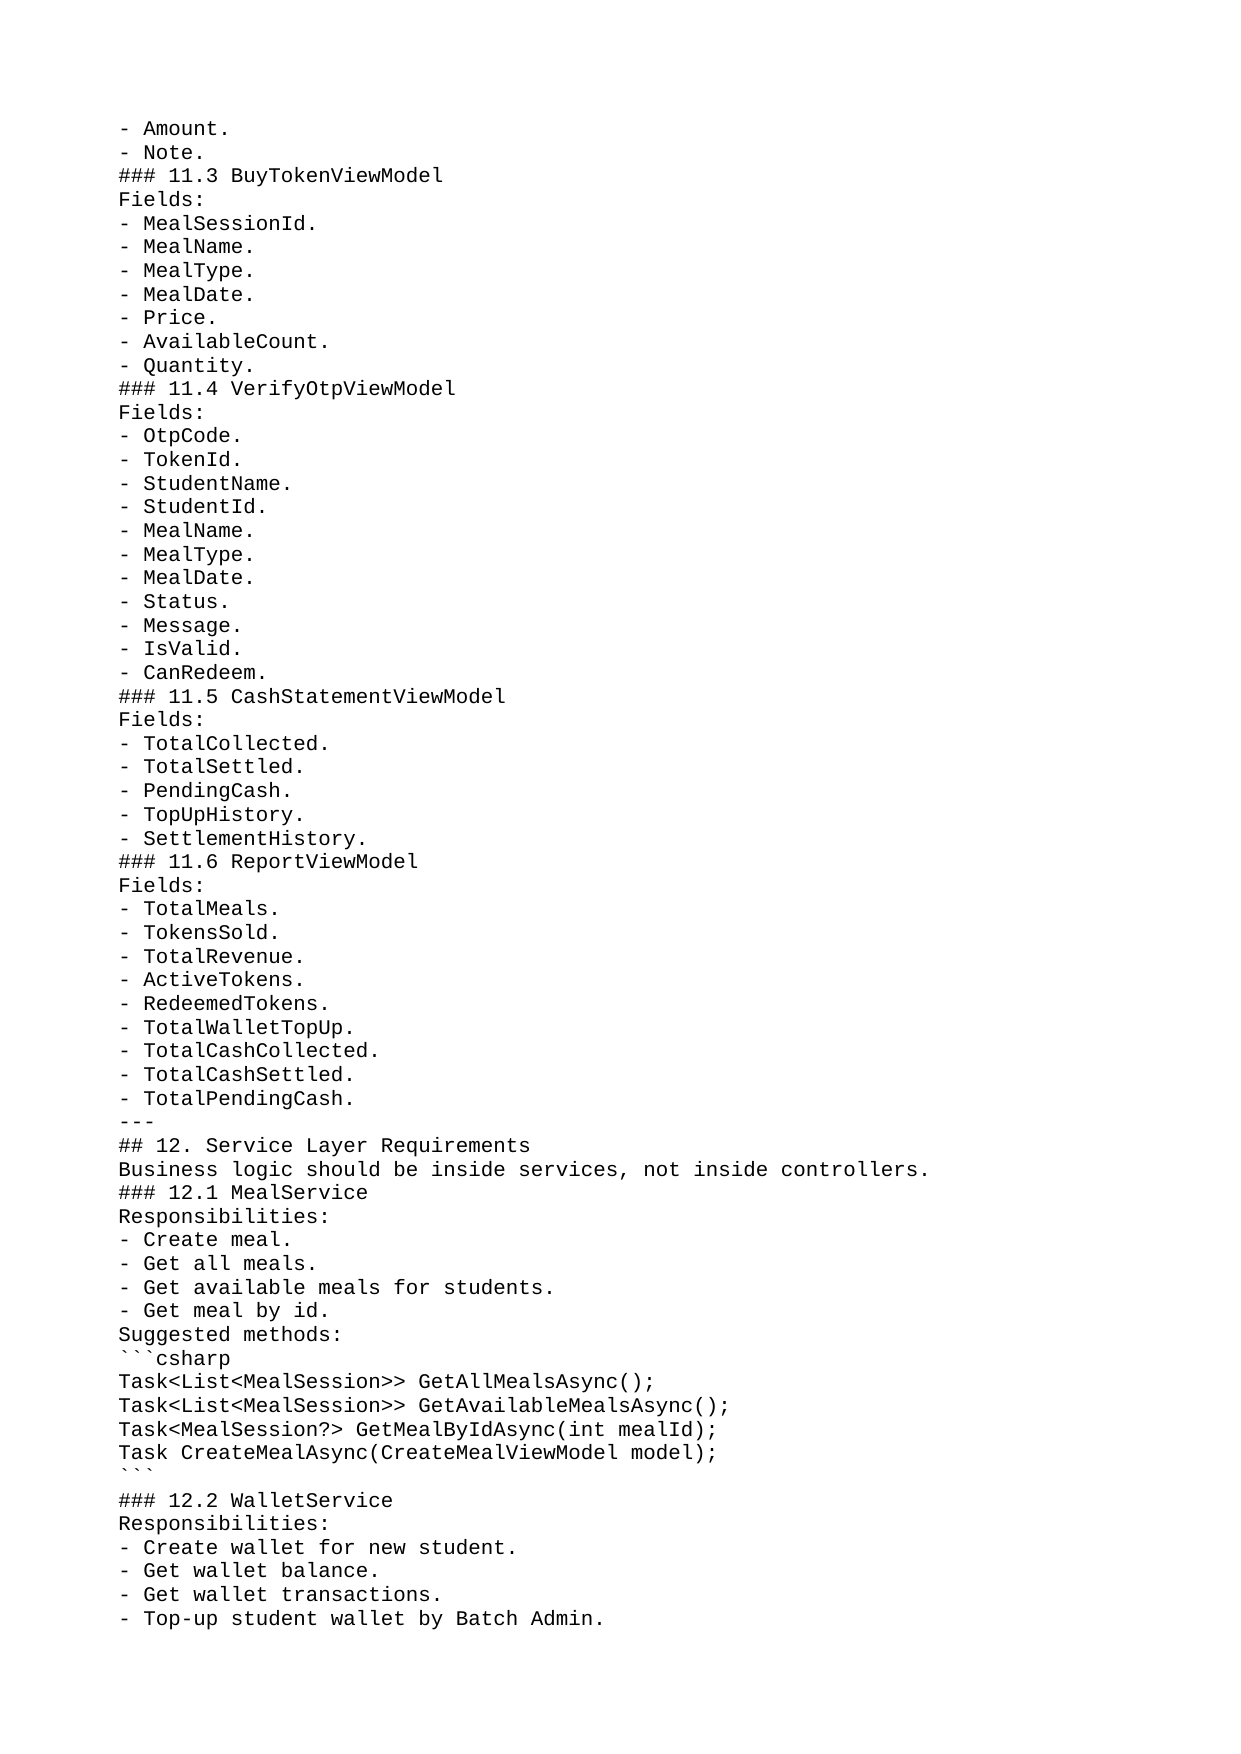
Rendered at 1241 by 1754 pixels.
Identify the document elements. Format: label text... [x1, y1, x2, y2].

text Task<MealSession?> GetMealByIdAsync(int mealId); [118, 1419, 1122, 1442]
text Responsibilities: [118, 1206, 1122, 1229]
text - Get all meals. [118, 1253, 1122, 1277]
text Task<List<MealSession>> GetAvailableMealsAsync(); [118, 1395, 1122, 1419]
text - Get available meals for students. [118, 1277, 1122, 1300]
text - TotalSettled. [118, 757, 1122, 780]
text - OtpCode. [118, 426, 1122, 449]
text ### 12.2 WalletService [118, 1489, 1122, 1513]
text - TopUpHistory. [118, 804, 1122, 827]
text - IsValid. [118, 638, 1122, 662]
text - MealDate. [118, 567, 1122, 591]
text --- [118, 1111, 1122, 1135]
text ```csharp [118, 1348, 1122, 1371]
text - Price. [118, 307, 1122, 331]
text - TotalCashSettled. [118, 1064, 1122, 1088]
text - MealSessionId. [118, 213, 1122, 236]
text ### 11.6 ReportViewModel [118, 851, 1122, 875]
text Business logic should be inside services, not inside controllers. [118, 1158, 1122, 1182]
text - Get wallet balance. [118, 1561, 1122, 1584]
text ### 11.4 VerifyOtpViewModel [118, 378, 1122, 402]
text Fields: [118, 189, 1122, 213]
text ### 11.3 BuyTokenViewModel [118, 165, 1122, 189]
text - TotalPendingCash. [118, 1088, 1122, 1111]
text - TokensSold. [118, 922, 1122, 946]
text Responsibilities: [118, 1513, 1122, 1537]
text - AvailableCount. [118, 331, 1122, 354]
text - MealType. [118, 260, 1122, 284]
text Fields: [118, 402, 1122, 426]
text Fields: [118, 709, 1122, 733]
text - SettlementHistory. [118, 827, 1122, 851]
text - ActiveTokens. [118, 969, 1122, 993]
text - Note. [118, 142, 1122, 165]
text - TotalCashCollected. [118, 1040, 1122, 1064]
text - Message. [118, 615, 1122, 638]
text - StudentId. [118, 496, 1122, 520]
text - MealName. [118, 236, 1122, 260]
text - TokenId. [118, 449, 1122, 473]
text - RedeemedTokens. [118, 993, 1122, 1017]
text - Get wallet transactions. [118, 1584, 1122, 1608]
text - Amount. [118, 118, 1122, 142]
text Fields: [118, 875, 1122, 898]
text ## 12. Service Layer Requirements [118, 1135, 1122, 1158]
text - TotalMeals. [118, 898, 1122, 922]
text - MealType. [118, 544, 1122, 567]
text - Status. [118, 591, 1122, 615]
text ``` [118, 1466, 1122, 1489]
text - TotalCollected. [118, 733, 1122, 757]
text - PendingCash. [118, 780, 1122, 804]
text - Create meal. [118, 1229, 1122, 1253]
text Suggested methods: [118, 1324, 1122, 1348]
text - Get meal by id. [118, 1300, 1122, 1324]
text - Quantity. [118, 354, 1122, 378]
text - TotalRevenue. [118, 946, 1122, 969]
text - Top-up student wallet by Batch Admin. [118, 1608, 1122, 1631]
text - TotalWalletTopUp. [118, 1017, 1122, 1040]
text ### 11.5 CashStatementViewModel [118, 686, 1122, 709]
text - MealName. [118, 520, 1122, 544]
text Task CreateMealAsync(CreateMealViewModel model); [118, 1442, 1122, 1466]
text - MealDate. [118, 284, 1122, 307]
text - StudentName. [118, 473, 1122, 496]
text Task<List<MealSession>> GetAllMealsAsync(); [118, 1371, 1122, 1395]
text - Create wallet for new student. [118, 1537, 1122, 1561]
text ### 12.1 MealService [118, 1182, 1122, 1206]
text - CanRedeem. [118, 662, 1122, 686]
